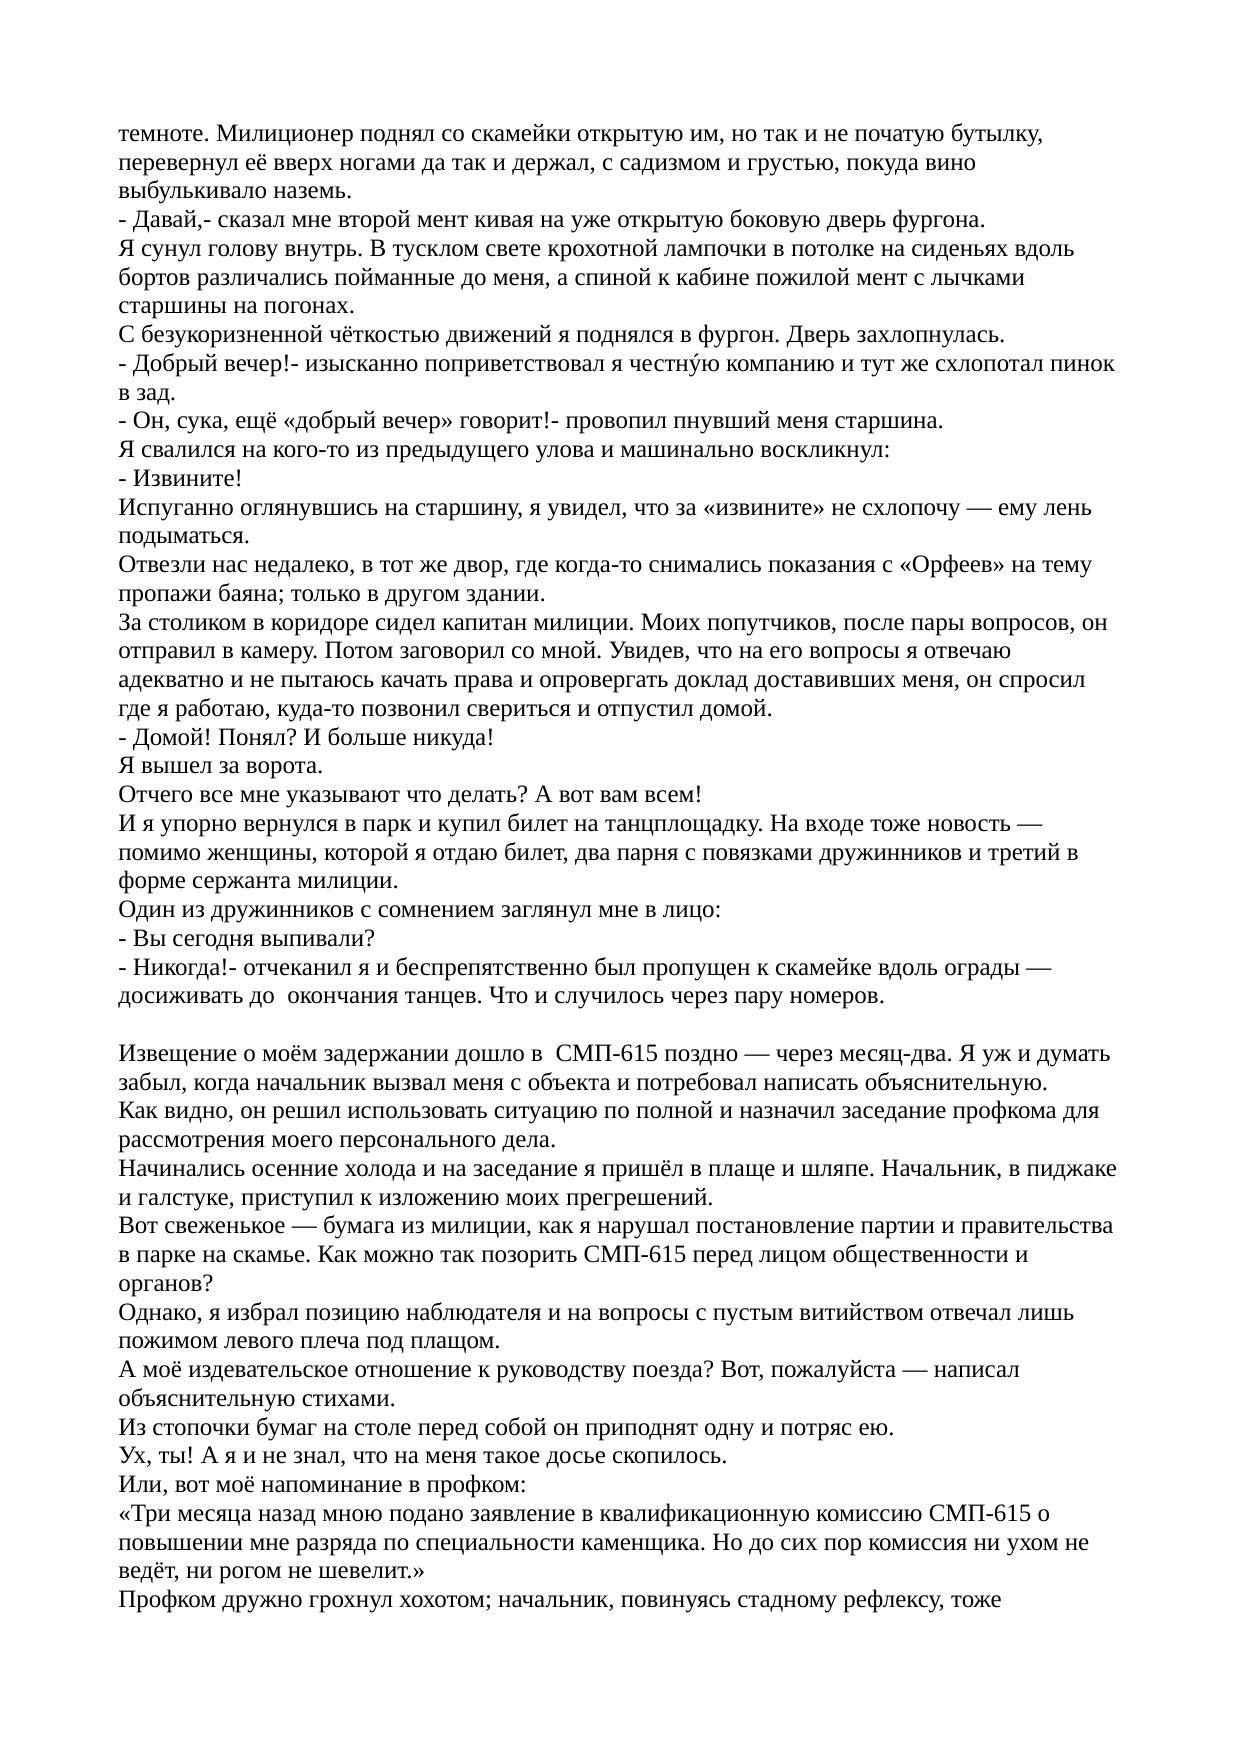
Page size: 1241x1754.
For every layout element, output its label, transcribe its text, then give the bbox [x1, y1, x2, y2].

text А моё издевательское отношение к руководству поезда? Вот, пожалуйста — написал объяснительную стихами. [118, 1354, 1122, 1412]
text - Он, сука, ещё «добрый вечер» говорит!- провопил пнувший меня старшина. [118, 406, 1122, 434]
text - Извините! [118, 463, 1122, 492]
text Или, вот моё напоминание в профком: [118, 1469, 1122, 1498]
text И я упорно вернулся в парк и купил билет на танцплощадку. На входе тоже новость — помимо женщины, которой я отдаю билет, два парня с повязками дружинников и третий в форме сержанта милиции. [118, 808, 1122, 894]
text Однако, я избрал позицию наблюдателя и на вопросы с пустым витийством отвечал лишь пожимом левого плеча под плащом. [118, 1297, 1122, 1354]
text Начинались осенние холода и на заседание я пришёл в плаще и шляпе. Начальник, в пиджаке и галстуке, приступил к изложению моих прегрешений. [118, 1153, 1122, 1211]
text Извещение о моём задержании дошло в СМП-615 поздно — через месяц-два. Я уж и думать забыл, когда начальник вызвал меня с объекта и потребовал написать объяснительную. [118, 1038, 1122, 1096]
text Один из дружинников с сомнением заглянул мне в лицо: [118, 894, 1122, 923]
text - Никогда!- отчеканил я и беспрепятственно был пропущен к скамейке вдоль ограды — досиживать до окончания танцев. Что и случилось через пару номеров. [118, 952, 1122, 1009]
text «Три месяца назад мною подано заявление в квалификационную комиссию СМП-615 о повышении мне разряда по специальности каменщика. Но до сих пор комиссия ни ухом не ведёт, ни рогом не шевелит.» [118, 1498, 1122, 1584]
text Ух, ты! А я и не знал, что на меня такое досье скопилось. [118, 1441, 1122, 1469]
text За столиком в коридоре сидел капитан милиции. Моих попутчиков, после пары вопросов, он отправил в камеру. Потом заговорил со мной. Увидев, что на его вопросы я отвечаю адекватно и не пытаюсь качать права и опровергать доклад доставивших меня, он спросил где я работаю, куда-то позвонил свериться и отпустил домой. [118, 607, 1122, 722]
text Профком дружно грохнул хохотом; начальник, повинуясь стадному рефлексу, тоже [118, 1584, 1122, 1613]
text Как видно, он решил использовать ситуацию по полной и назначил заседание профкома для рассмотрения моего персонального дела. [118, 1096, 1122, 1153]
text Я свалился на кого-то из предыдущего улова и машинально воскликнул: [118, 434, 1122, 463]
text Отвезли нас недалеко, в тот же двор, где когда-то снимались показания с «Орфеев» на тему пропажи баяна; только в другом здании. [118, 549, 1122, 607]
text - Добрый вечер!- изысканно поприветствовал я честнýю компанию и тут же схлопотал пинок в зад. [118, 348, 1122, 406]
text - Вы сегодня выпивали? [118, 923, 1122, 952]
text - Домой! Понял? И больше никуда! [118, 722, 1122, 751]
text Испуганно оглянувшись на старшину, я увидел, что за «извините» не схлопочу — ему лень подыматься. [118, 492, 1122, 549]
text Отчего все мне указывают что делать? А вот вам всем! [118, 779, 1122, 808]
text - Давай,- сказал мне второй мент кивая на уже открытую боковую дверь фургона. [118, 204, 1122, 233]
text С безукоризненной чёткостью движений я поднялся в фургон. Дверь захлопнулась. [118, 319, 1122, 348]
text Из стопочки бумаг на столе перед собой он приподнят одну и потряс ею. [118, 1412, 1122, 1441]
text Я сунул голову внутрь. В тусклом свете крохотной лампочки в потолке на сиденьях вдоль бортов различались пойманные до меня, а спиной к кабине пожилой мент с лычками старшины на погонах. [118, 233, 1122, 319]
text Я вышел за ворота. [118, 751, 1122, 779]
text Вот свеженькое — бумага из милиции, как я нарушал постановление партии и правительства в парке на скамье. Как можно так позорить СМП-615 перед лицом общественности и органов? [118, 1211, 1122, 1297]
text темноте. Милиционер поднял со скамейки открытую им, но так и не початую бутылку, перевернул её вверх ногами да так и держал, с садизмом и грустью, покуда вино выбулькивало наземь. [118, 118, 1122, 204]
